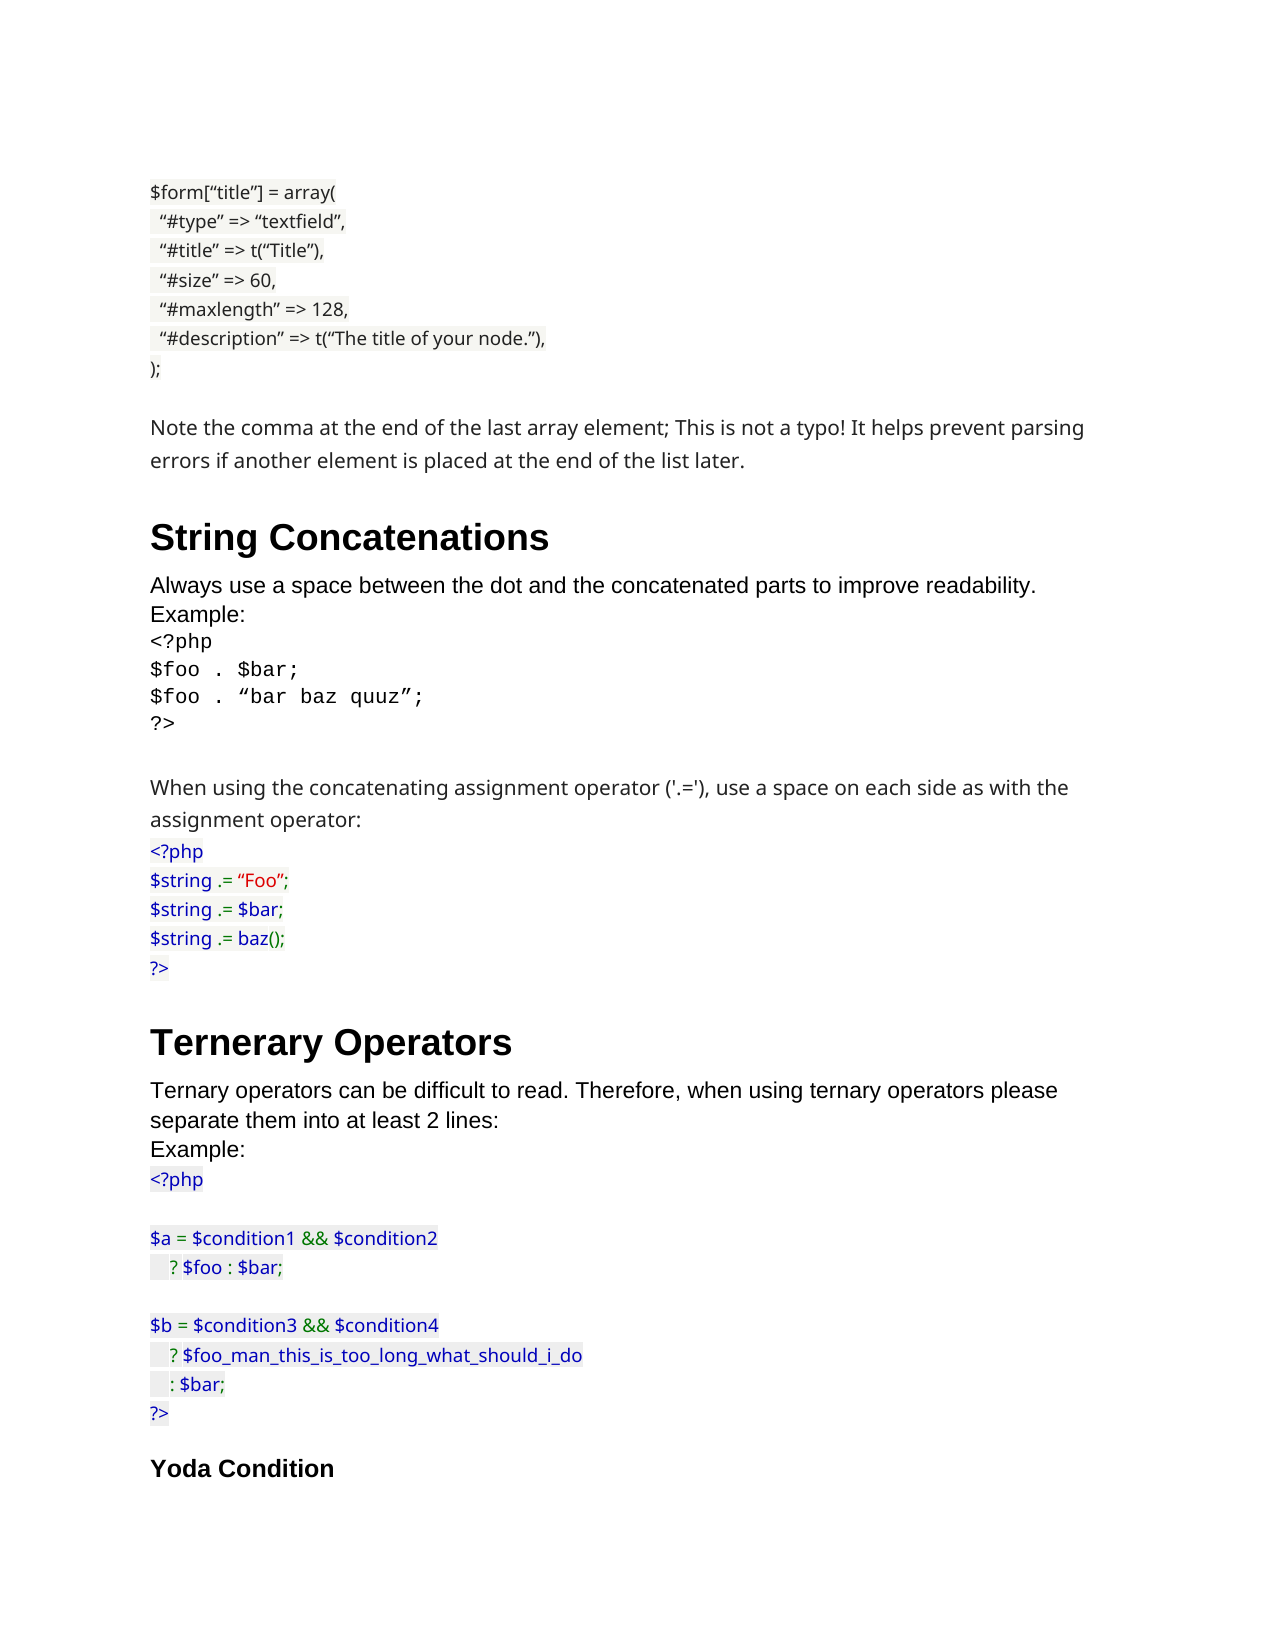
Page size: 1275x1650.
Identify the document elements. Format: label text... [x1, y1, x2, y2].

text $foo . $bar; [150, 658, 1125, 682]
text $form[“title”] = array( [150, 179, 1125, 205]
text <?php [150, 838, 1125, 863]
text Always use a space between the dot and the concatenated parts to improve readability. [150, 573, 1125, 598]
text ); [150, 355, 1125, 380]
text When using the concatenating assignment operator ('.='), use a space on each side as with the assignment operator: [150, 773, 1125, 834]
text Note the comma at the end of the last array element; This is not a typo! It helps prevent parsing errors if another element is placed at the end of the list later. [150, 413, 1125, 474]
text : $bar; [150, 1371, 1125, 1397]
text $b = $condition3 && $condition4 [150, 1313, 1125, 1338]
text ?> [150, 1401, 1125, 1426]
text ? $foo : $bar; [150, 1254, 1125, 1280]
text Ternary operators can be difficult to read. Therefore, when using ternary operators please separate them into at least 2 lines: [150, 1078, 1125, 1133]
text $string .= $bar; [150, 896, 1125, 922]
text <?php [150, 1166, 1125, 1192]
text <?php [150, 631, 1125, 655]
text ?> [150, 713, 1125, 737]
text ? $foo_man_this_is_too_long_what_should_i_do [150, 1342, 1125, 1367]
text “#maxlength” => 128, [150, 296, 1125, 322]
text ?> [150, 955, 1125, 981]
text “#title” => t(“Title”), [150, 238, 1125, 263]
text $string .= baz(); [150, 926, 1125, 951]
subtitle Ternerary Operators [150, 1022, 1125, 1064]
text Example: [150, 1137, 1125, 1163]
subtitle Yoda Condition [150, 1455, 1125, 1483]
text “#size” => 60, [150, 267, 1125, 293]
text $a = $condition1 && $condition2 [150, 1225, 1125, 1250]
text “#type” => “textfield”, [150, 208, 1125, 234]
subtitle String Concatenations [150, 516, 1125, 558]
text $foo . “bar baz quuz”; [150, 686, 1125, 709]
text $string .= “Foo”; [150, 867, 1125, 893]
text “#description” => t(“The title of your node.”), [150, 326, 1125, 351]
text Example: [150, 602, 1125, 628]
